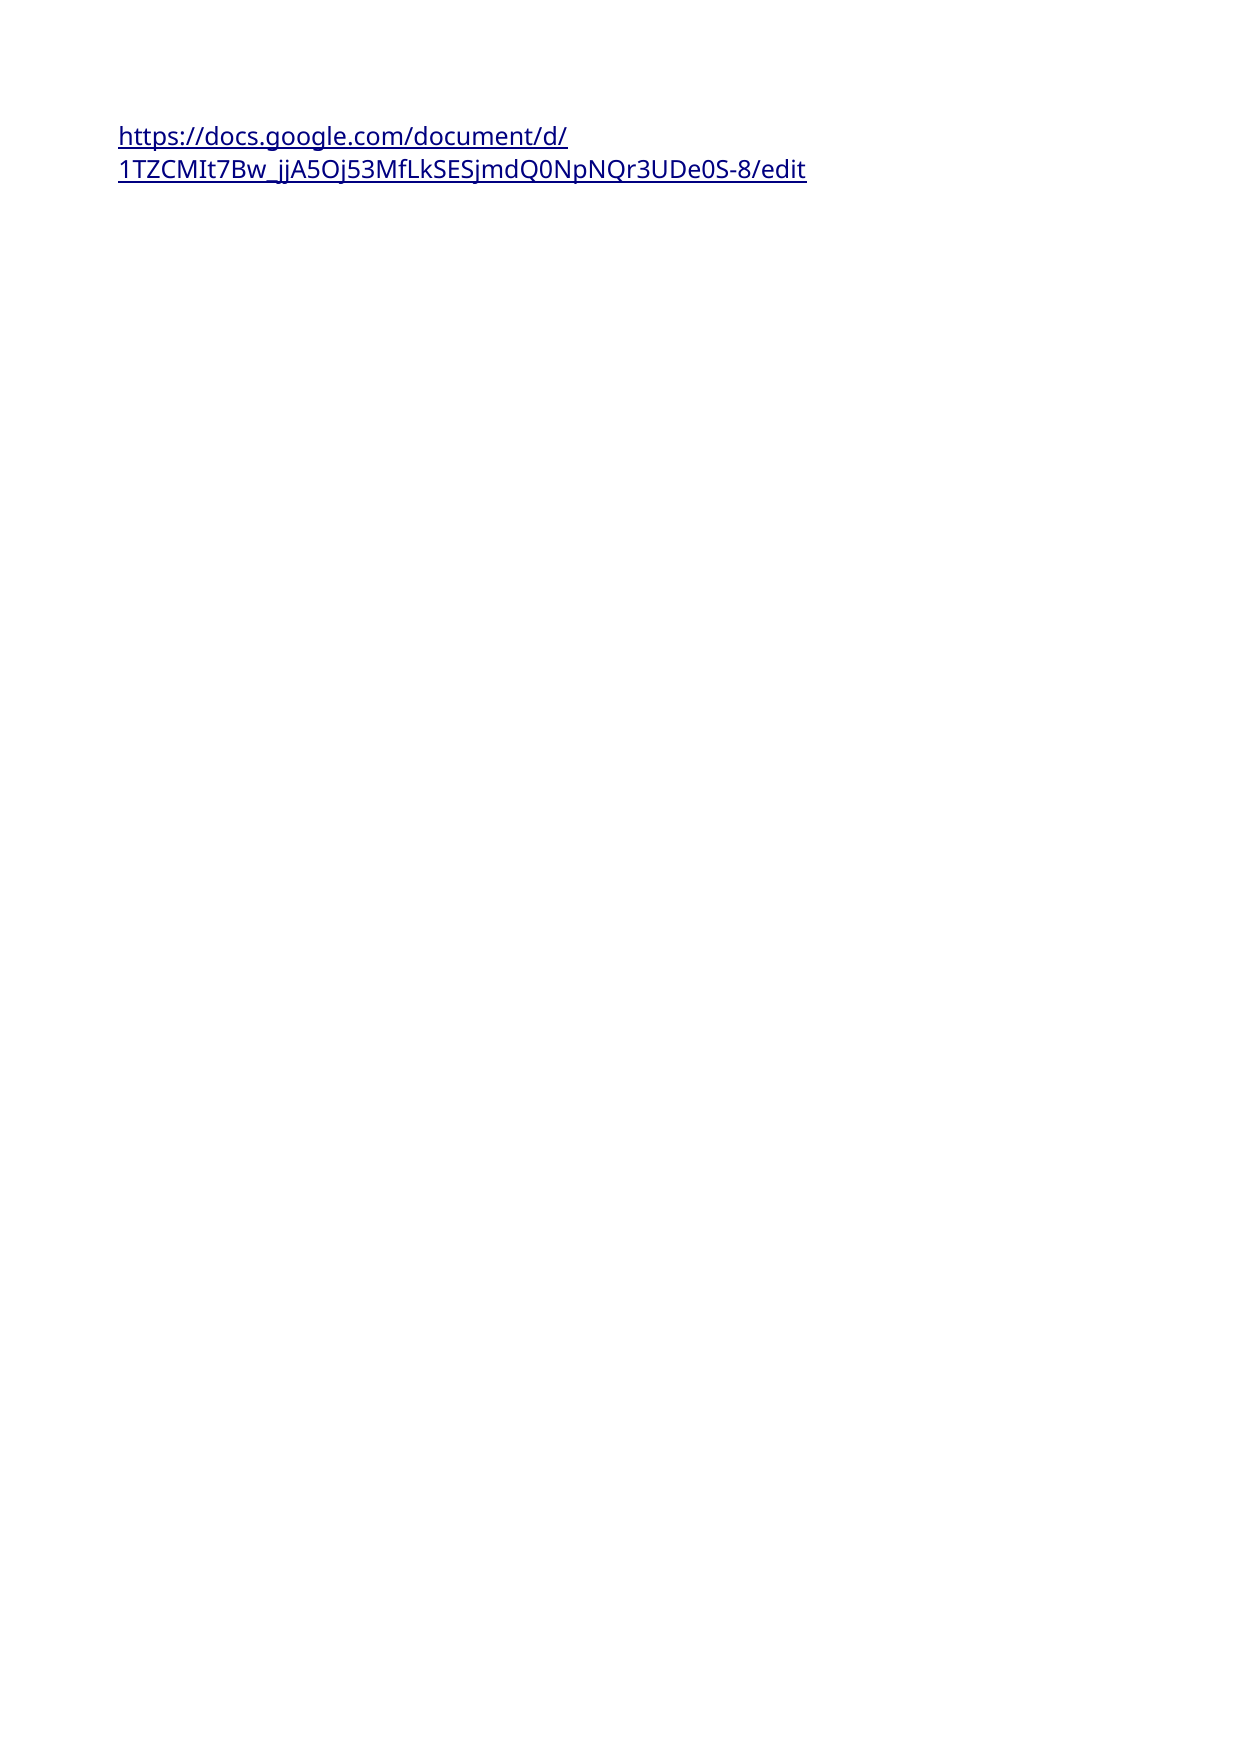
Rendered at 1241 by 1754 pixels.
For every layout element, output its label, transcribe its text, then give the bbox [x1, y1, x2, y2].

text https://docs.google.com/document/d/1TZCMIt7Bw_jjA5Oj53MfLkSESjmdQ0NpNQr3UDe0S-8/edit [118, 118, 1122, 186]
